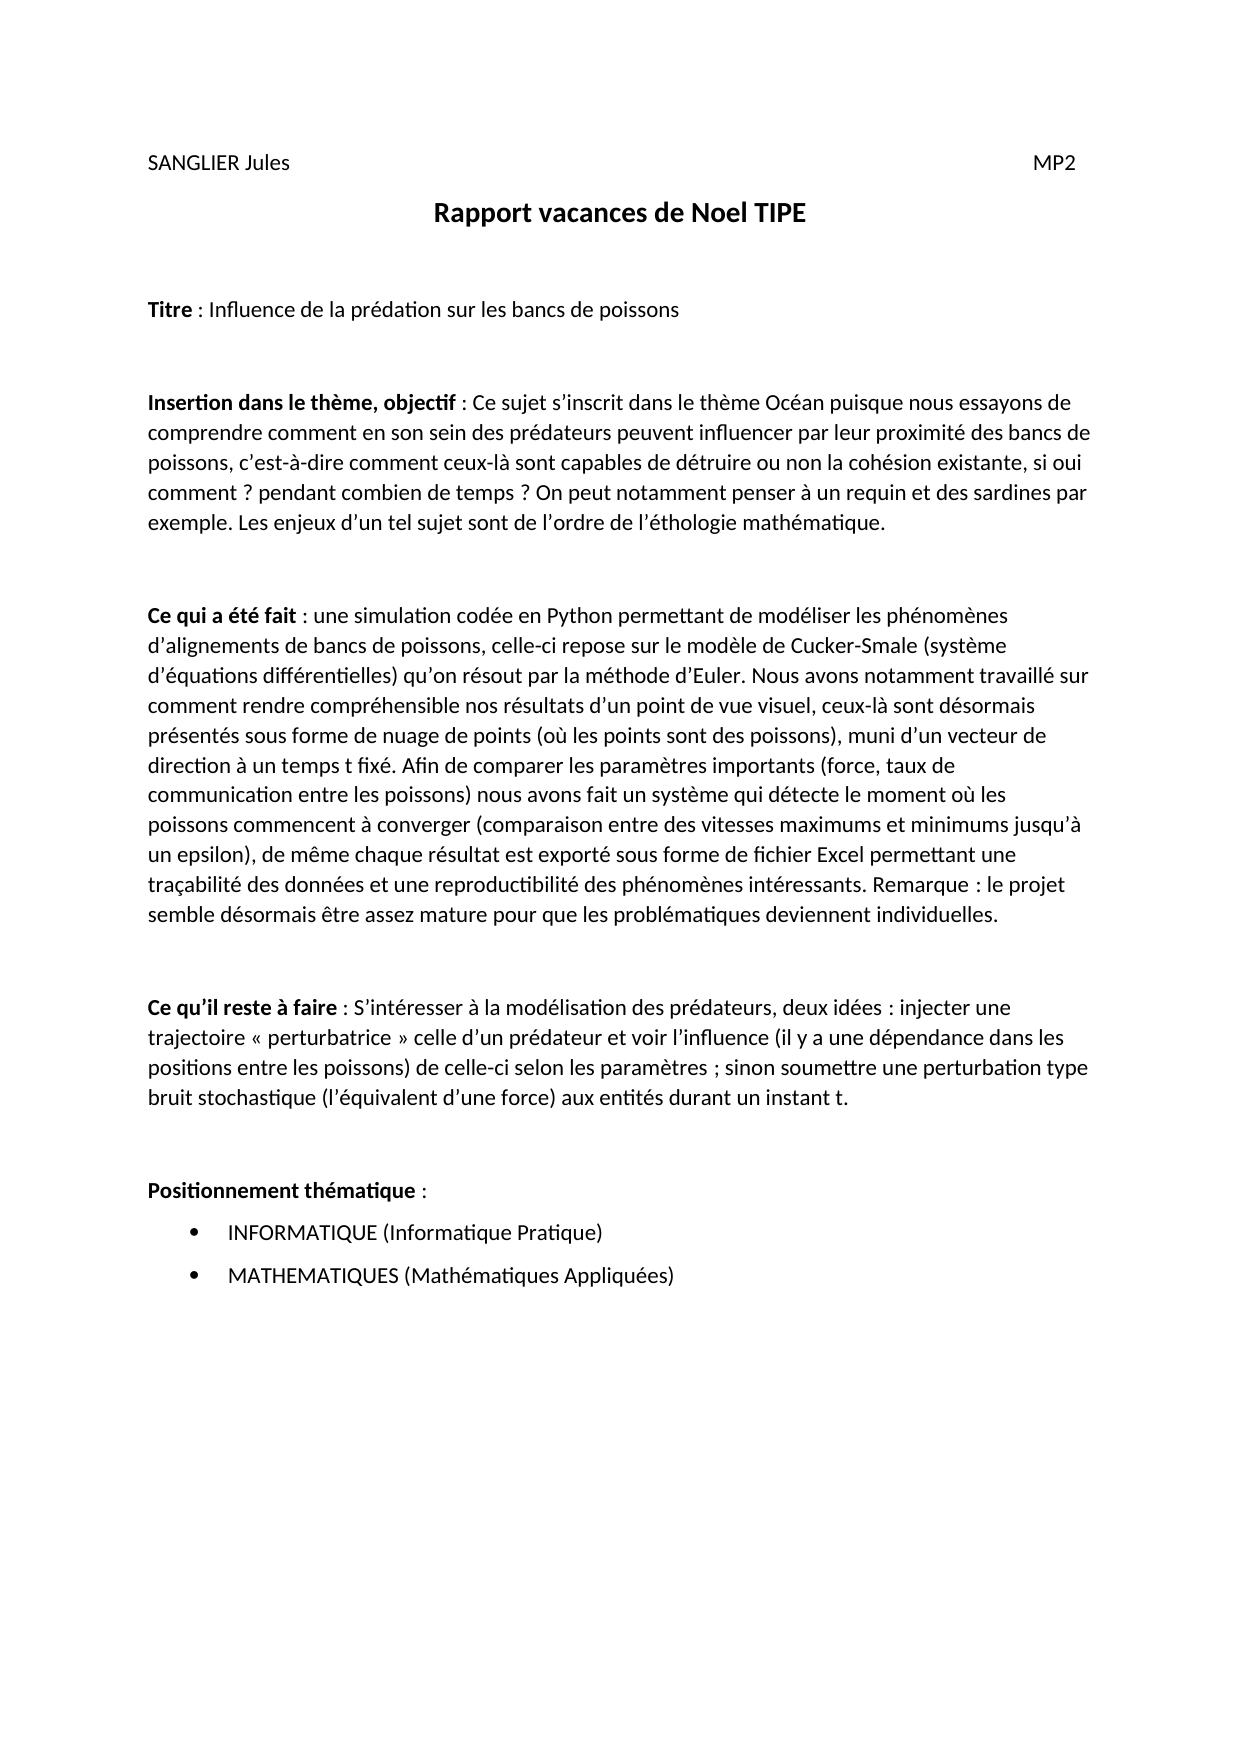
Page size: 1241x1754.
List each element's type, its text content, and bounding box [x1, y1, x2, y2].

text Rapport vacances de Noel TIPE [148, 194, 1093, 230]
text Ce qui a été fait : une simulation codée en Python permettant de modéliser les phénomènes d’alignements de bancs de poissons, celle-ci repose sur le modèle de Cucker-Smale (système d’équations différentielles) qu’on résout par la méthode d’Euler. Nous avons notamment travaillé sur comment rendre compréhensible nos résultats d’un point de vue visuel, ceux-là sont désormais présentés sous forme de nuage de points (où les points sont des poissons), muni d’un vecteur de direction à un temps t fixé. Afin de comparer les paramètres importants (force, taux de communication entre les poissons) nous avons fait un système qui détecte le moment où les poissons commencent à converger (comparaison entre des vitesses maximums et minimums jusqu’à un epsilon), de même chaque résultat est exporté sous forme de fichier Excel permettant une traçabilité des données et une reproductibilité des phénomènes intéressants. Remarque : le projet semble désormais être assez mature pour que les problématiques deviennent individuelles. [148, 601, 1093, 928]
text SANGLIER Jules MP2 [148, 148, 1093, 176]
list MATHEMATIQUES (Mathématiques Appliquées) [190, 1261, 1093, 1289]
text Ce qu’il reste à faire : S’intéresser à la modélisation des prédateurs, deux idées : injecter une trajectoire « perturbatrice » celle d’un prédateur et voir l’influence (il y a une dépendance dans les positions entre les poissons) de celle-ci selon les paramètres ; sinon soumettre une perturbation type bruit stochastique (l’équivalent d’une force) aux entités durant un instant t. [148, 993, 1093, 1111]
text Positionnement thématique : [148, 1176, 1093, 1204]
list INFORMATIQUE (Informatique Pratique) [190, 1218, 1093, 1247]
text Titre : Influence de la prédation sur les bancs de poissons [148, 295, 1093, 323]
text Insertion dans le thème, objectif : Ce sujet s’inscrit dans le thème Océan puisque nous essayons de comprendre comment en son sein des prédateurs peuvent influencer par leur proximité des bancs de poissons, c’est-à-dire comment ceux-là sont capables de détruire ou non la cohésion existante, si oui comment ? pendant combien de temps ? On peut notamment penser à un requin et des sardines par exemple. Les enjeux d’un tel sujet sont de l’ordre de l’éthologie mathématique. [148, 388, 1093, 536]
